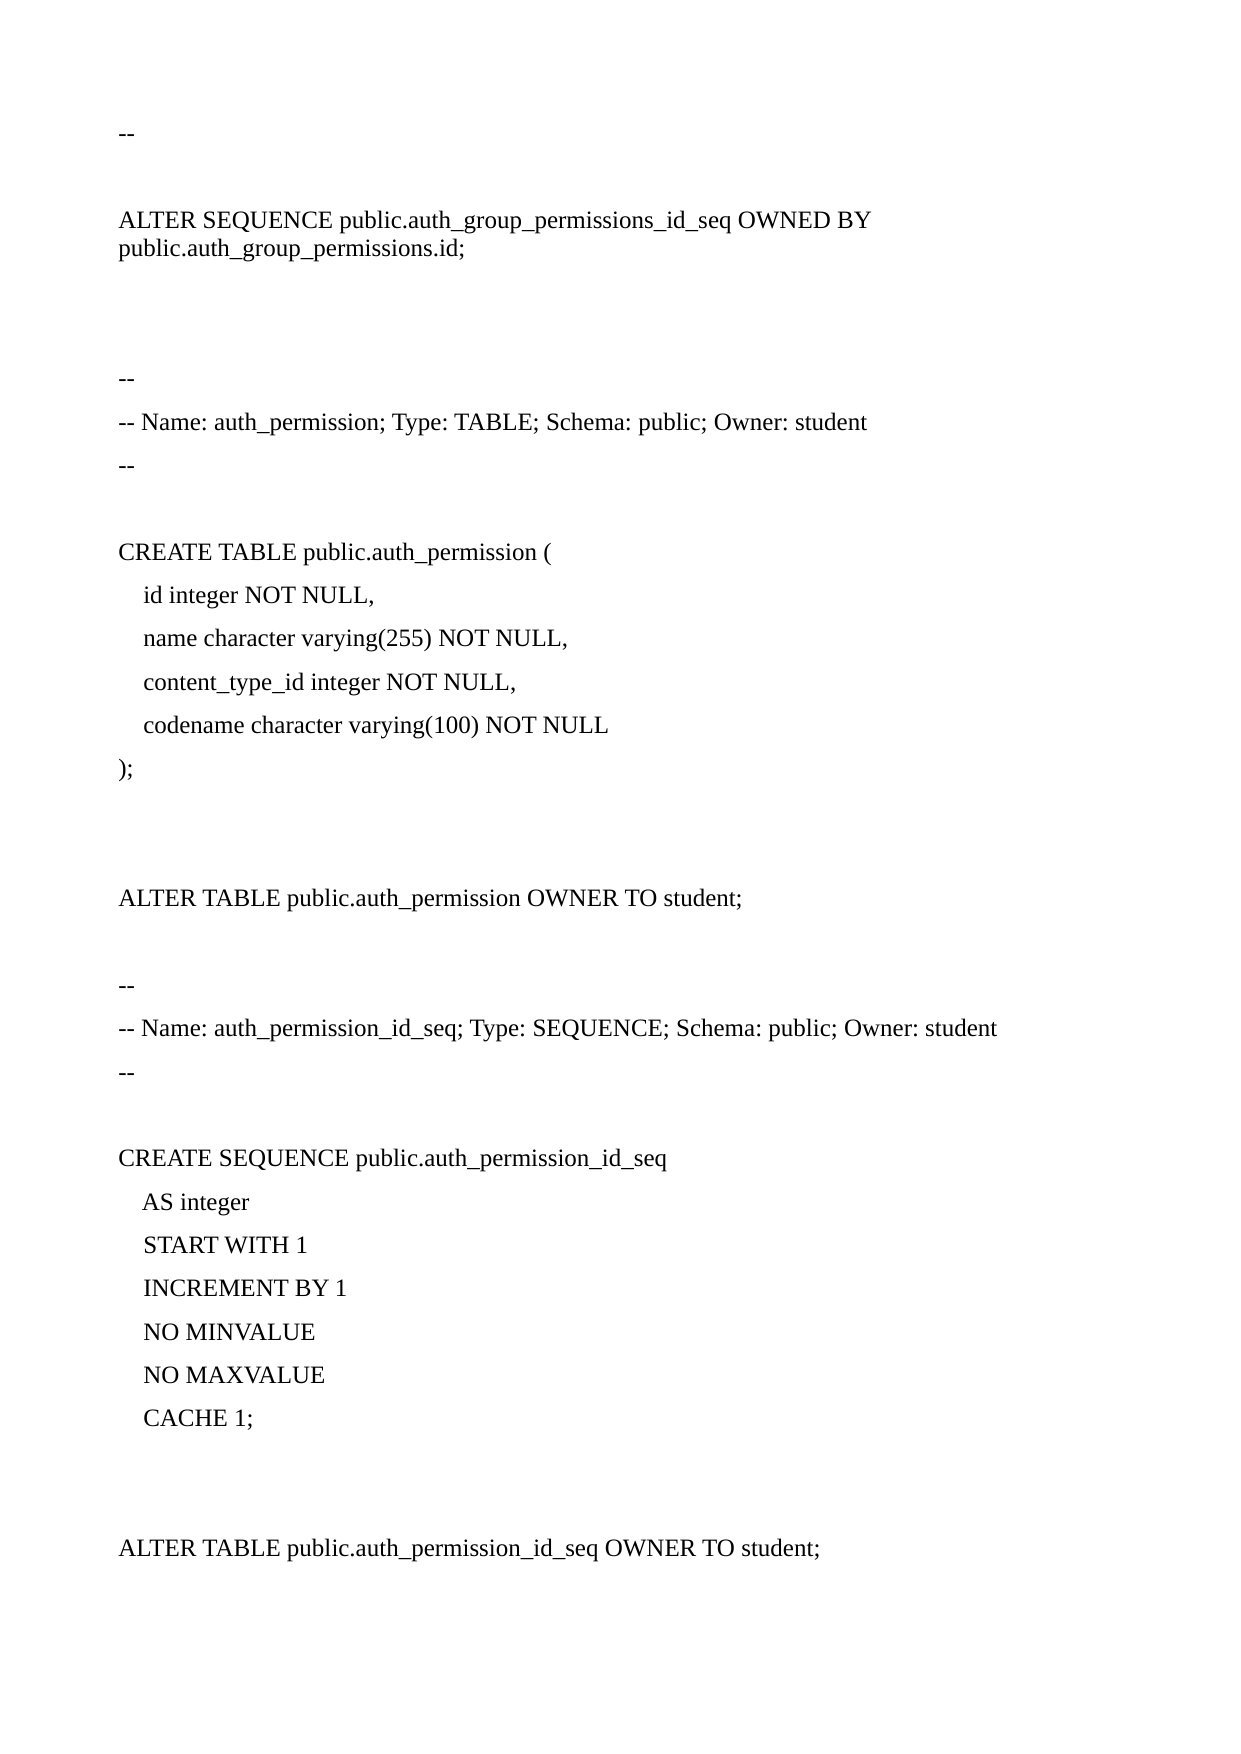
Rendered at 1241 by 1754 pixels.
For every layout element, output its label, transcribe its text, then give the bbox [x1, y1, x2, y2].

text id integer NOT NULL, [118, 580, 1122, 609]
text CREATE SEQUENCE public.auth_permission_id_seq [118, 1143, 1122, 1172]
text name character varying(255) NOT NULL, [118, 623, 1122, 652]
text -- [118, 118, 1122, 147]
text -- [118, 970, 1122, 999]
text CACHE 1; [118, 1403, 1122, 1432]
text ALTER TABLE public.auth_permission_id_seq OWNER TO student; [118, 1533, 1122, 1562]
text -- [118, 363, 1122, 392]
text ALTER TABLE public.auth_permission OWNER TO student; [118, 883, 1122, 912]
text -- Name: auth_permission_id_seq; Type: SEQUENCE; Schema: public; Owner: student [118, 1013, 1122, 1042]
text AS integer [118, 1187, 1122, 1216]
text ALTER SEQUENCE public.auth_group_permissions_id_seq OWNED BY public.auth_group_permissions.id; [118, 205, 1122, 262]
text CREATE TABLE public.auth_permission ( [118, 537, 1122, 566]
text NO MINVALUE [118, 1317, 1122, 1346]
text content_type_id integer NOT NULL, [118, 667, 1122, 696]
text INCREMENT BY 1 [118, 1273, 1122, 1302]
text codename character varying(100) NOT NULL [118, 710, 1122, 739]
text NO MAXVALUE [118, 1360, 1122, 1389]
text -- [118, 450, 1122, 479]
text -- Name: auth_permission; Type: TABLE; Schema: public; Owner: student [118, 407, 1122, 436]
text -- [118, 1057, 1122, 1086]
text START WITH 1 [118, 1230, 1122, 1259]
text ); [118, 753, 1122, 782]
